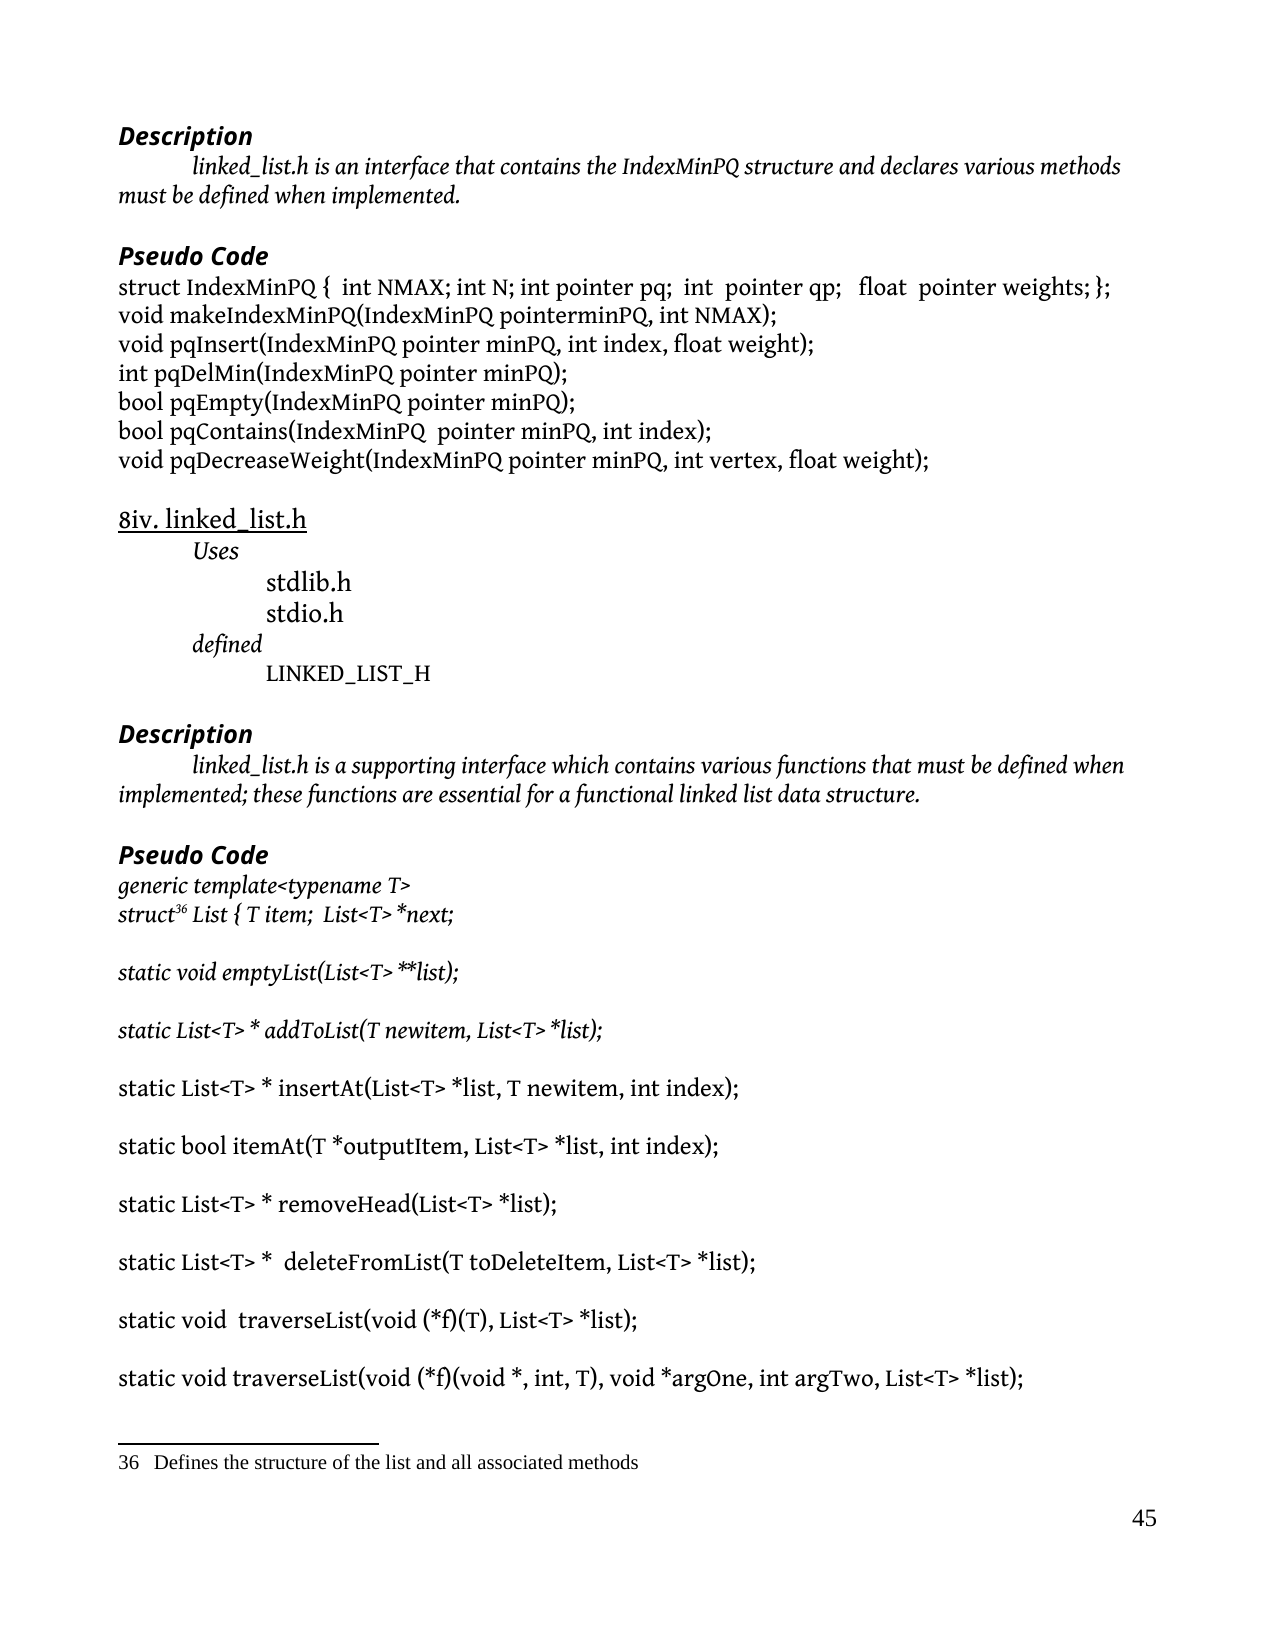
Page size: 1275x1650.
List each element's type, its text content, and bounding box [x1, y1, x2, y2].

text static bool itemAt(T *outputItem, List<T> *list, int index); [118, 1133, 1157, 1162]
text static List<T> * addToList(T newitem, List<T> *list); [118, 1017, 1157, 1046]
text 8iv. linked_list.h [118, 505, 1157, 536]
text stdlib.h [118, 567, 1157, 599]
text struct IndexMinPQ { int NMAX; int N; int pointer pq; int pointer qp; float pointer weights; }; [118, 273, 1157, 302]
text static void traverseList(void (*f)(void *, int, T), void *argOne, int argTwo, List<T> *list); [118, 1364, 1157, 1393]
text static List<T> * deleteFromList(T toDeleteItem, List<T> *list); [118, 1248, 1157, 1277]
text void makeIndexMinPQ(IndexMinPQ pointerminPQ, int NMAX); [118, 302, 1157, 331]
text static List<T> * removeHead(List<T> *list); [118, 1191, 1157, 1219]
text static List<T> * insertAt(List<T> *list, T newitem, int index); [118, 1075, 1157, 1104]
text Defines the structure of the list and all associated methods [118, 1449, 1157, 1474]
text Description [118, 118, 1157, 152]
text static void emptyList(List<T> **list); [118, 959, 1157, 988]
text Pseudo Code [118, 838, 1157, 872]
text int pqDelMin(IndexMinPQ pointer minPQ); [118, 360, 1157, 389]
text stdio.h [118, 599, 1157, 630]
text Pseudo Code [118, 239, 1157, 273]
text struct List { T item; List<T> *next; [118, 901, 1157, 930]
text linked_list.h is an interface that contains the IndexMinPQ structure and declares various methods must be defined when implemented. [118, 152, 1157, 210]
text LINKED_LIST_H [118, 659, 1157, 688]
text Description [118, 717, 1157, 751]
text defined [118, 630, 1157, 659]
text void pqDecreaseWeight(IndexMinPQ pointer minPQ, int vertex, float weight); [118, 447, 1157, 476]
text linked_list.h is a supporting interface which contains various functions that must be defined when implemented; these functions are essential for a functional linked list data structure. [118, 751, 1157, 809]
text bool pqEmpty(IndexMinPQ pointer minPQ); [118, 389, 1157, 418]
text Uses [118, 536, 1157, 567]
text generic template<typename T> [118, 872, 1157, 901]
text bool pqContains(IndexMinPQ pointer minPQ, int index); [118, 418, 1157, 447]
text static void traverseList(void (*f)(T), List<T> *list); [118, 1306, 1157, 1335]
text void pqInsert(IndexMinPQ pointer minPQ, int index, float weight); [118, 331, 1157, 360]
